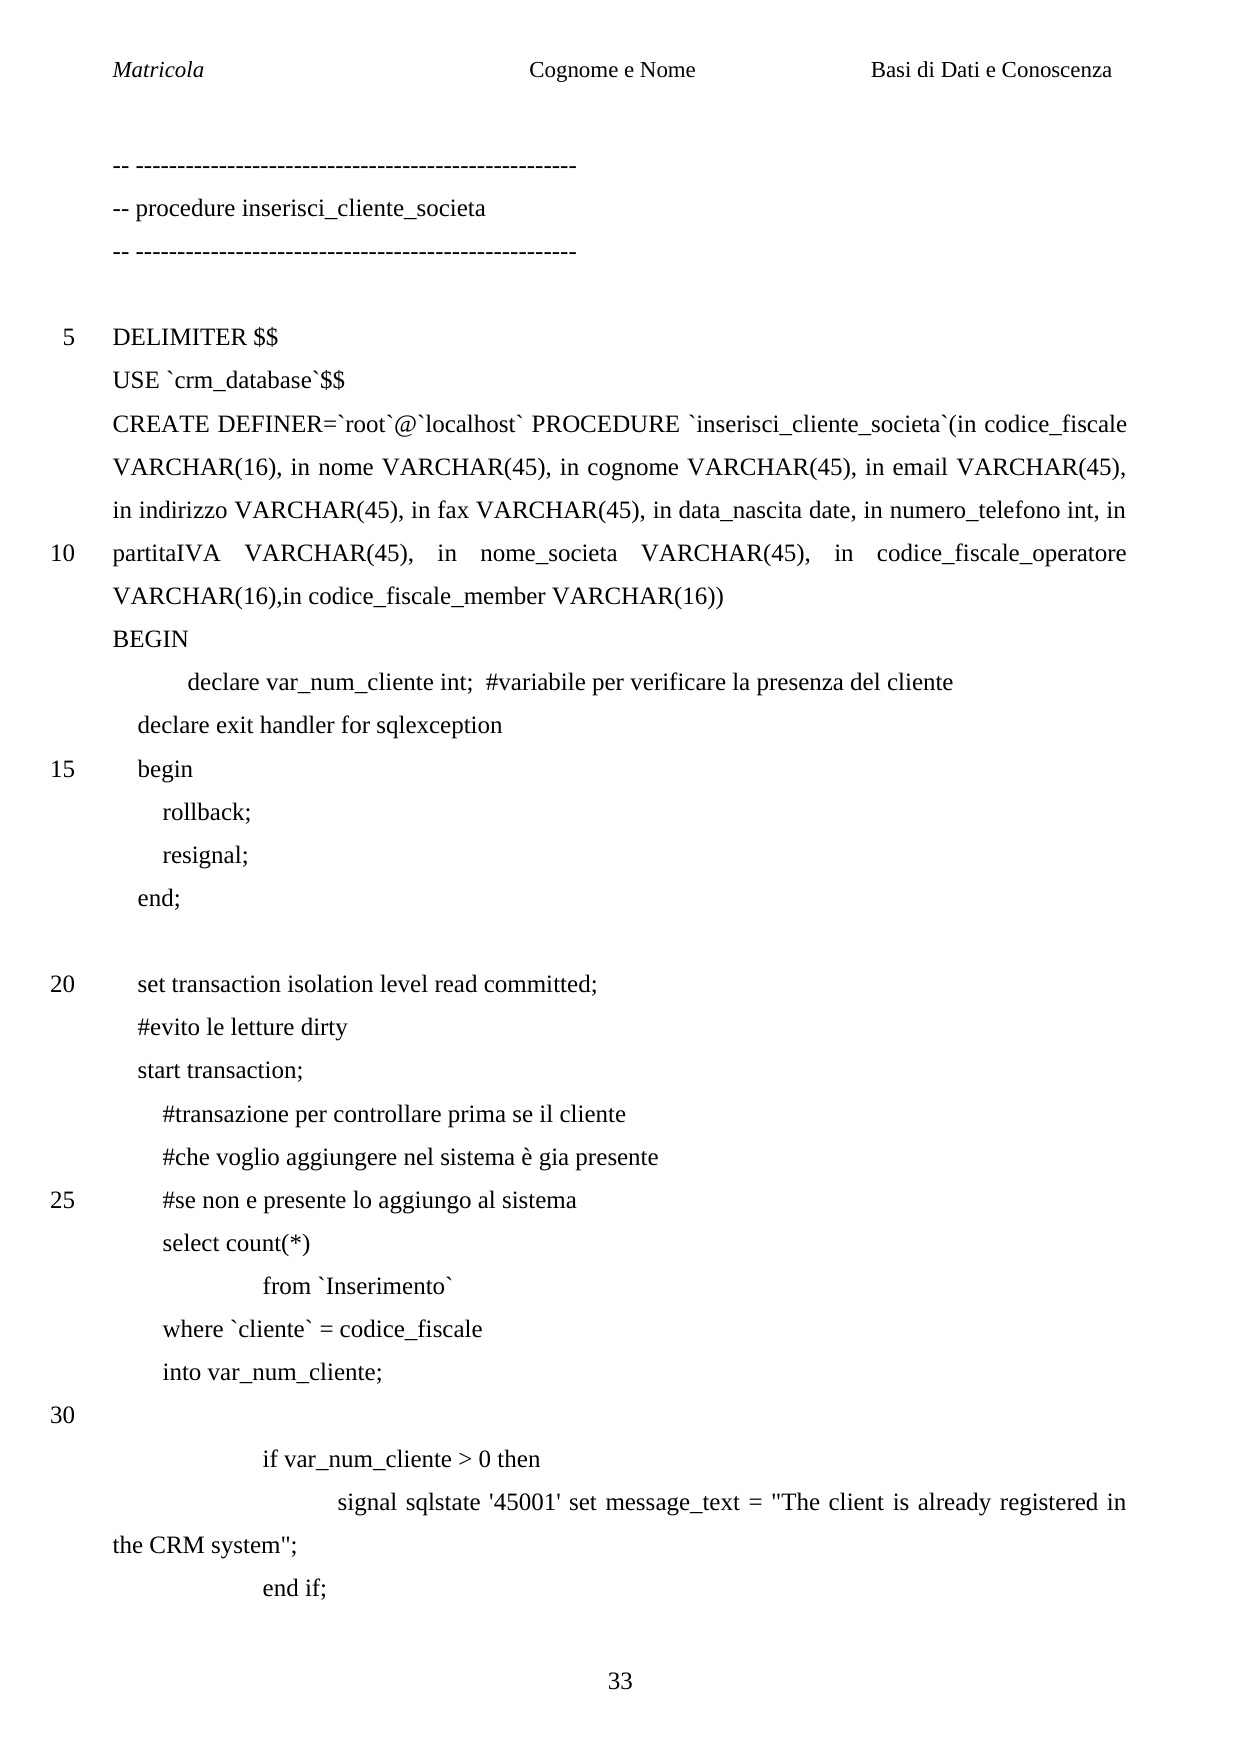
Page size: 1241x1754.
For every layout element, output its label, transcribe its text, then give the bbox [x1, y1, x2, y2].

text #transazione per controllare prima se il cliente [112, 1099, 1128, 1127]
text #che voglio aggiungere nel sistema è gia presente [112, 1142, 1128, 1171]
text rollback; [112, 797, 1128, 826]
text resignal; [112, 840, 1128, 869]
text from `Inserimento` [112, 1271, 1128, 1300]
text USE `crm_database`$$ [112, 366, 1128, 394]
text #se non e presente lo aggiungo al sistema [112, 1185, 1128, 1214]
text -- procedure inserisci_cliente_societa [112, 193, 1128, 222]
text signal sqlstate '45001' set message_text = "The client is already registered in the CRM system"; [112, 1487, 1128, 1559]
text begin [112, 754, 1128, 782]
text set transaction isolation level read committed; [112, 969, 1128, 998]
text end if; [112, 1573, 1128, 1602]
text #evito le letture dirty [112, 1012, 1128, 1041]
text where `cliente` = codice_fiscale [112, 1314, 1128, 1343]
text into var_num_cliente; [112, 1357, 1128, 1386]
text DELIMITER $$ [112, 322, 1128, 351]
text -- ----------------------------------------------------- [112, 236, 1128, 265]
text -- ----------------------------------------------------- [112, 150, 1128, 179]
text CREATE DEFINER=`root`@`localhost` PROCEDURE `inserisci_cliente_societa`(in codice_fiscale VARCHAR(16), in nome VARCHAR(45), in cognome VARCHAR(45), in email VARCHAR(45), in indirizzo VARCHAR(45), in fax VARCHAR(45), in data_nascita date, in numero_telefono int, in partitaIVA VARCHAR(45), in nome_societa VARCHAR(45), in codice_fiscale_operatore VARCHAR(16),in codice_fiscale_member VARCHAR(16)) [112, 409, 1128, 610]
text start transaction; [112, 1056, 1128, 1084]
text end; [112, 883, 1128, 912]
text declare var_num_cliente int; #variabile per verificare la presenza del cliente [112, 667, 1128, 696]
text BEGIN [112, 624, 1128, 653]
text select count(*) [112, 1228, 1128, 1257]
text declare exit handler for sqlexception [112, 711, 1128, 739]
text if var_num_cliente > 0 then [112, 1444, 1128, 1472]
